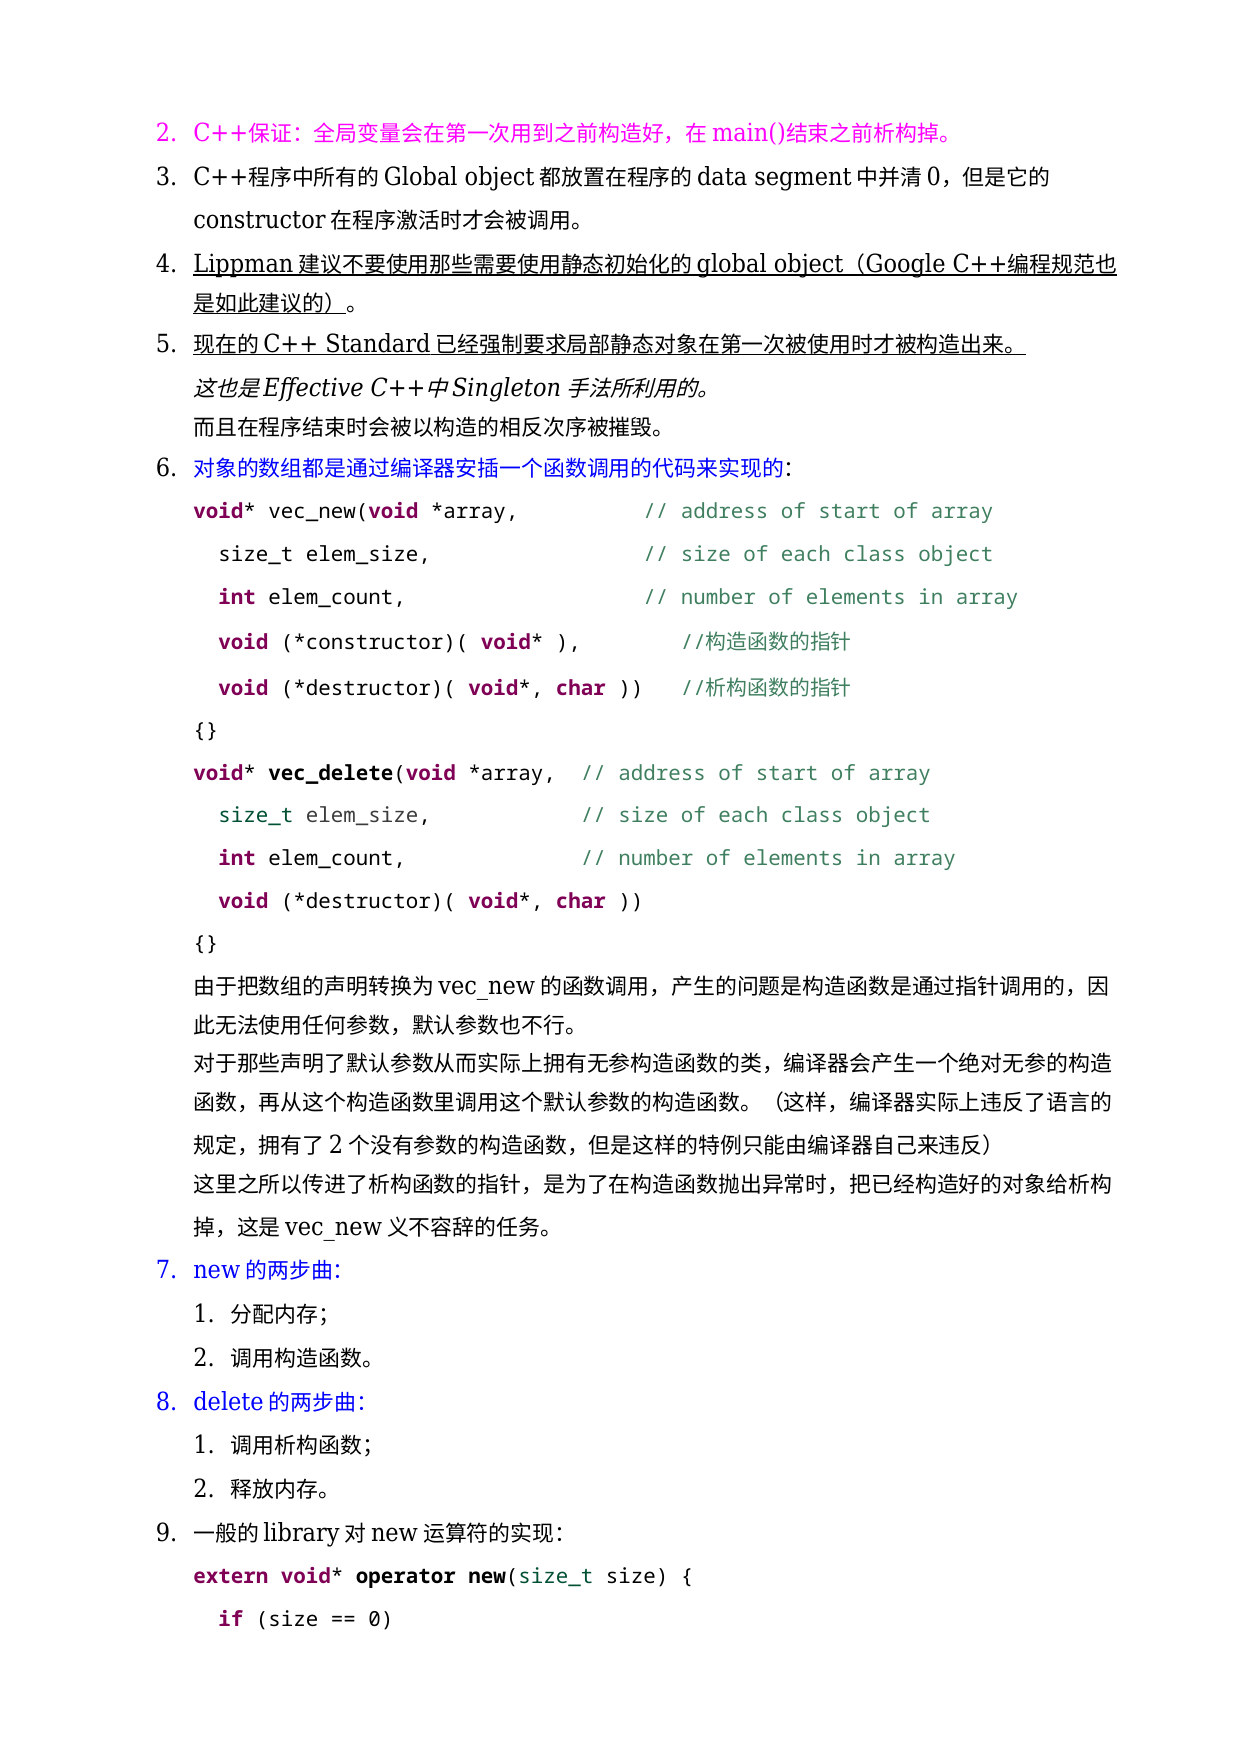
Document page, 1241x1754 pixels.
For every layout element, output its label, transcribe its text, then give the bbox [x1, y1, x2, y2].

list 一般的library对new运算符的实现： extern void* operator new(size_t size) { if (size == 0) [156, 1518, 1122, 1632]
list Lippman建议不要使用那些需要使用静态初始化的global object（Google C++编程规范也是如此建议的）。 [156, 249, 1122, 317]
list delete的两步曲： [156, 1387, 1122, 1416]
list 分配内存； [193, 1299, 1122, 1328]
list 释放内存。 [193, 1474, 1122, 1503]
list 调用析构函数； [193, 1431, 1122, 1460]
list new的两步曲： [156, 1256, 1122, 1285]
list 对象的数组都是通过编译器安插一个函数调用的代码来实现的： void* vec_new(void *array, // address of start of array size_t elem_size, // size of each class object int elem_count, // number of elements in array void (*constructor)( void* ), //构造函数的指针 void (*destructor)( void*, char )) //析构函数的指针 {} void* vec_delete(void *array, // address of start of array size_t elem_size, // size of each class object int elem_count, // number of elements in array void (*destructor)( void*, char )) {} 由于把数组的声明转换为vec_new的函数调用，产生的问题是构造函数是通过指针调用的，因此无法使用任何参数，默认参数也不行。 对于那些声明了默认参数从而实际上拥有无参构造函数的类，编译器会产生一个绝对无参的构造函数，再从这个构造函数里调用这个默认参数的构造函数。（这样，编译器实际上违反了语言的规定，拥有了2个没有参数的构造函数，但是这样的特例只能由编译器自己来违反） 这里之所以传进了析构函数的指针，是为了在构造函数抛出异常时，把已经构造好的对象给析构掉，这是vec_new义不容辞的任务。 [156, 453, 1122, 1241]
list C++程序中所有的Global object都放置在程序的data segment中并清0，但是它的constructor在程序激活时才会被调用。 [156, 162, 1122, 235]
list 调用构造函数。 [193, 1343, 1122, 1372]
list 现在的C++ Standard已经强制要求局部静态对象在第一次被使用时才被构造出来。 这也是Effective C++中Singleton手法所利用的。 而且在程序结束时会被以构造的相反次序被摧毁。 [156, 329, 1122, 441]
list C++保证：全局变量会在第一次用到之前构造好，在main()结束之前析构掉。 [156, 118, 1122, 147]
